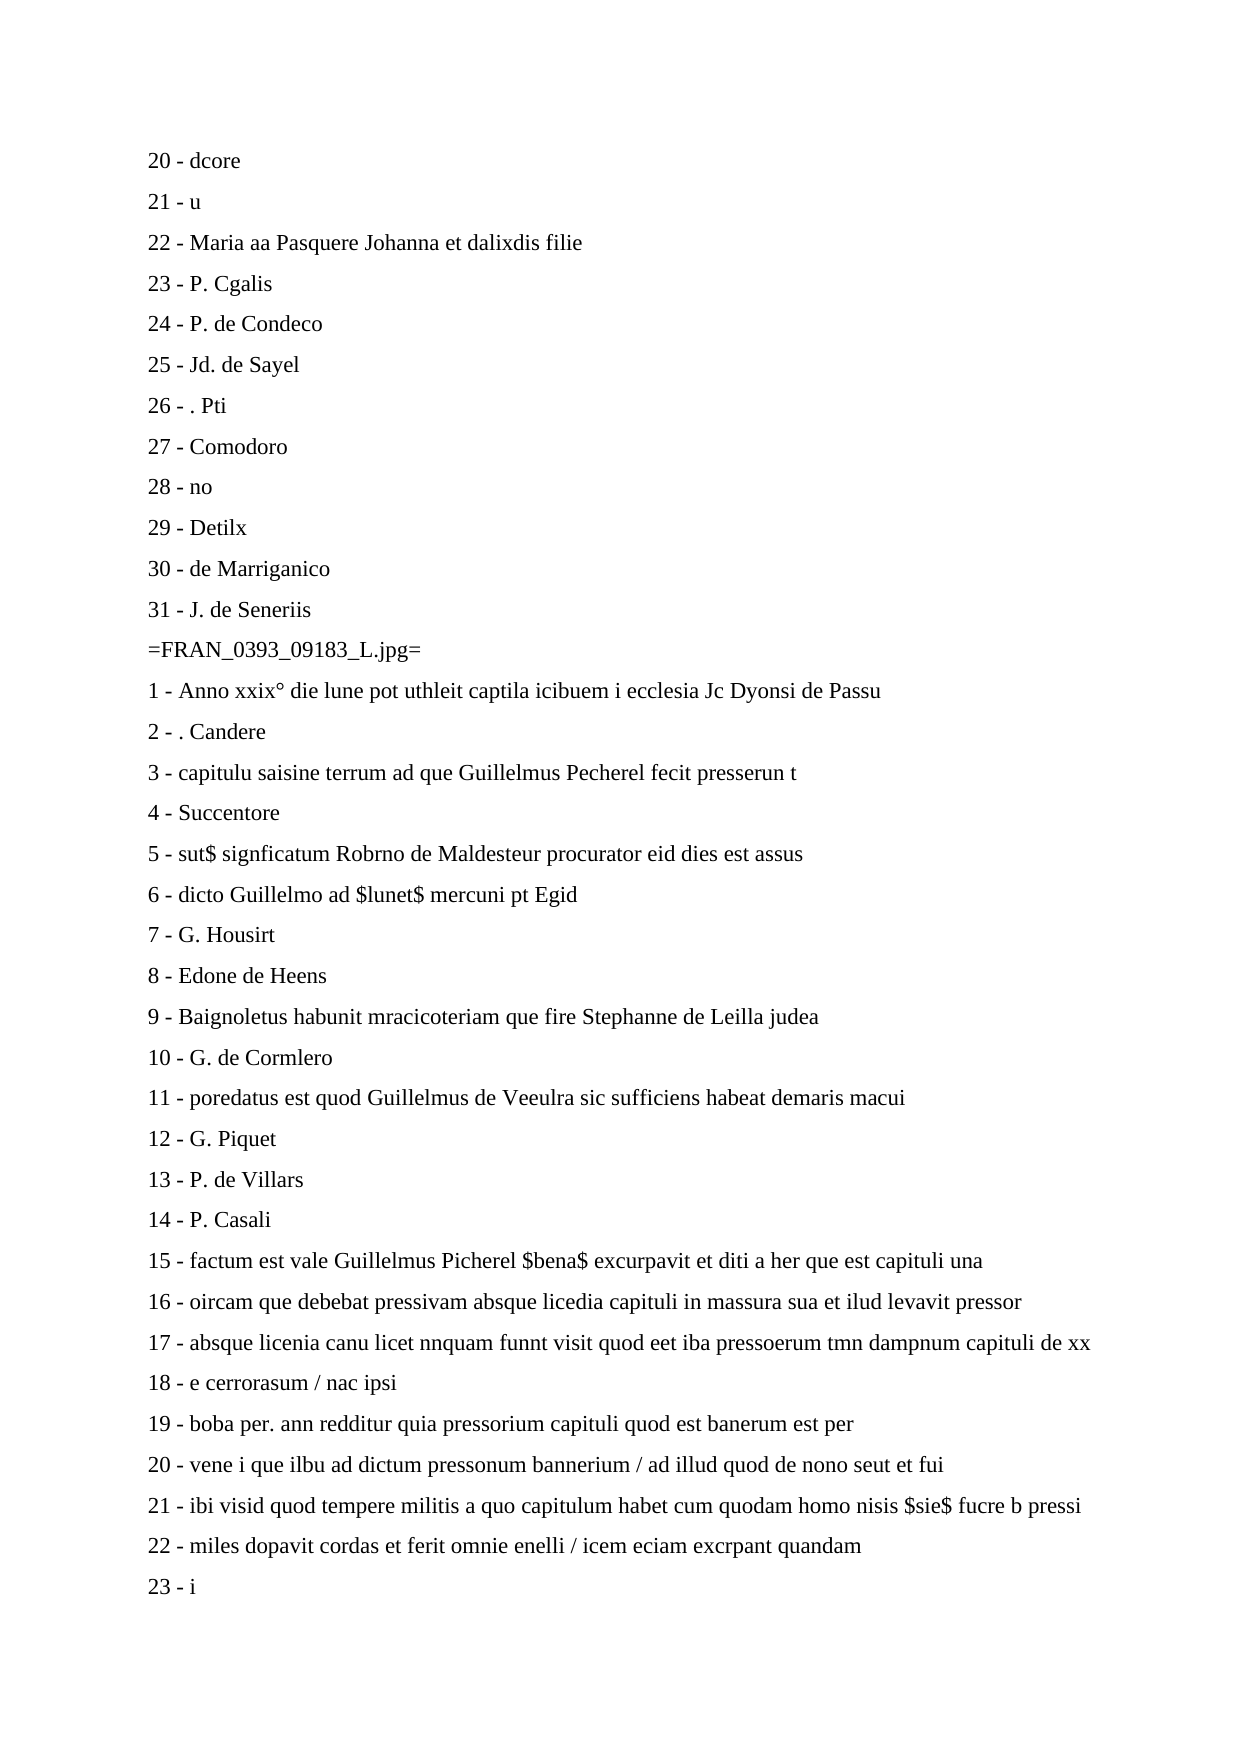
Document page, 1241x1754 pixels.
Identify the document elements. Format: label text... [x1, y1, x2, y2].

text 1 - Anno xxix° die lune pot uthleit captila icibuem i ecclesia Jc Dyonsi de Passu [148, 677, 1093, 703]
text 25 - Jd. de Sayel [148, 351, 1093, 378]
text 22 - miles dopavit cordas et ferit omnie enelli / icem eciam excrpant quandam [148, 1532, 1093, 1559]
text 30 - de Marriganico [148, 555, 1093, 581]
text 20 - vene i que ilbu ad dictum pressonum bannerium / ad illud quod de nono seut et fui [148, 1451, 1093, 1477]
text 13 - P. de Villars [148, 1166, 1093, 1192]
text 24 - P. de Condeco [148, 311, 1093, 337]
text 3 - capitulu saisine terrum ad que Guillelmus Pecherel fecit presserun t [148, 758, 1093, 785]
text 31 - J. de Seneriis [148, 596, 1093, 622]
text 6 - dicto Guillelmo ad $lunet$ mercuni pt Egid [148, 881, 1093, 907]
text 11 - poredatus est quod Guillelmus de Veeulra sic sufficiens habeat demaris macui [148, 1084, 1093, 1111]
text 8 - Edone de Heens [148, 962, 1093, 988]
text 9 - Baignoletus habunit mracicoteriam que fire Stephanne de Leilla judea [148, 1003, 1093, 1029]
text 18 - e cerrorasum / nac ipsi [148, 1369, 1093, 1396]
text 23 - P. Cgalis [148, 270, 1093, 296]
text 7 - G. Housirt [148, 921, 1093, 948]
text 29 - Detilx [148, 514, 1093, 541]
text 10 - G. de Cormlero [148, 1044, 1093, 1070]
text 15 - factum est vale Guillelmus Picherel $bena$ excurpavit et diti a her que est capituli una [148, 1247, 1093, 1274]
text 27 - Comodoro [148, 433, 1093, 459]
text 2 - . Candere [148, 718, 1093, 744]
text 5 - sut$ signficatum Robrno de Maldesteur procurator eid dies est assus [148, 840, 1093, 866]
text =FRAN_0393_09183_L.jpg= [148, 636, 1093, 663]
text 20 - dcore [148, 148, 1093, 174]
text 22 - Maria aa Pasquere Johanna et dalixdis filie [148, 229, 1093, 255]
text 23 - i [148, 1573, 1093, 1599]
text 14 - P. Casali [148, 1207, 1093, 1233]
text 19 - boba per. ann redditur quia pressorium capituli quod est banerum est per [148, 1410, 1093, 1437]
text 21 - u [148, 188, 1093, 215]
text 16 - oircam que debebat pressivam absque licedia capituli in massura sua et ilud levavit pressor [148, 1288, 1093, 1314]
text 17 - absque licenia canu licet nnquam funnt visit quod eet iba pressoerum tmn dampnum capituli de xx [148, 1329, 1093, 1355]
text 12 - G. Piquet [148, 1125, 1093, 1151]
text 4 - Succentore [148, 799, 1093, 826]
text 26 - . Pti [148, 392, 1093, 418]
text 21 - ibi visid quod tempere militis a quo capitulum habet cum quodam homo nisis $sie$ fucre b pressi [148, 1492, 1093, 1518]
text 28 - no [148, 473, 1093, 500]
